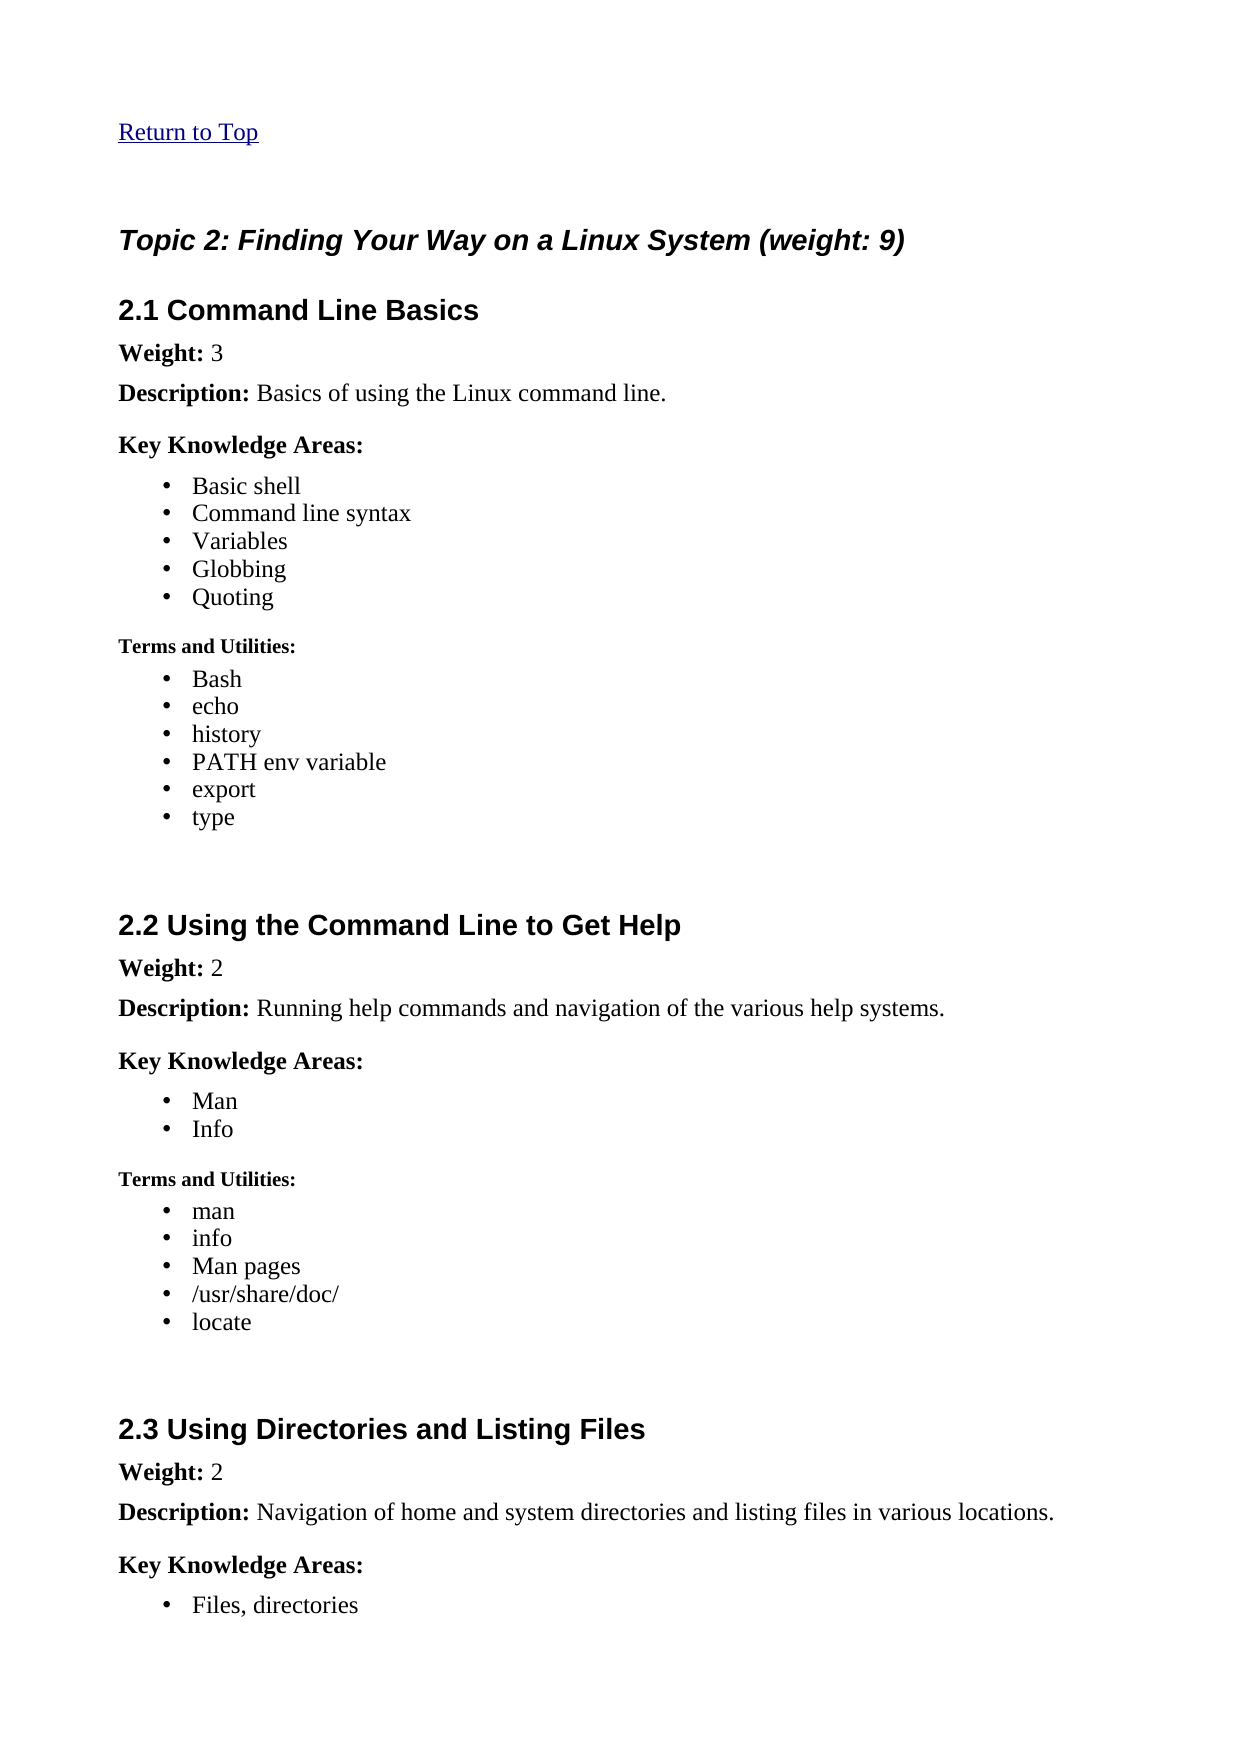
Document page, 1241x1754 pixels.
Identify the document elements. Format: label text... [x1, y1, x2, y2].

text Description: Navigation of home and system directories and listing files in various locations. [118, 1498, 1122, 1526]
list history [162, 720, 1122, 748]
subtitle Key Knowledge Areas: [118, 432, 1122, 459]
list Files, directories [162, 1591, 1122, 1619]
list Command line syntax [162, 499, 1122, 527]
list /usr/share/doc/ [162, 1280, 1122, 1308]
text Description: Basics of using the Linux command line. [118, 379, 1122, 407]
subtitle Terms and Utilities: [118, 1167, 1122, 1191]
subtitle Terms and Utilities: [118, 635, 1122, 658]
list Variables [162, 527, 1122, 555]
list Info [162, 1115, 1122, 1142]
list export [162, 776, 1122, 803]
list Basic shell [162, 472, 1122, 499]
list type [162, 803, 1122, 831]
list Bash [162, 665, 1122, 692]
list echo [162, 692, 1122, 720]
subtitle Key Knowledge Areas: [118, 1047, 1122, 1074]
list Man pages [162, 1252, 1122, 1280]
list PATH env variable [162, 748, 1122, 776]
subtitle Topic 2: Finding Your Way on a Linux System (weight: 9) [118, 223, 1122, 256]
text Weight: 2 [118, 1458, 1122, 1486]
subtitle Key Knowledge Areas: [118, 1551, 1122, 1579]
list locate [162, 1308, 1122, 1335]
list Globbing [162, 555, 1122, 583]
text Weight: 2 [118, 954, 1122, 982]
list man [162, 1197, 1122, 1224]
list Quoting [162, 583, 1122, 610]
text Weight: 3 [118, 339, 1122, 366]
subtitle 2.3 Using Directories and Listing Files [118, 1413, 1122, 1446]
subtitle 2.2 Using the Command Line to Get Help [118, 909, 1122, 941]
list info [162, 1224, 1122, 1252]
list Man [162, 1087, 1122, 1115]
text Return to Top [118, 118, 1122, 146]
subtitle 2.1 Command Line Basics [118, 294, 1122, 326]
text Description: Running help commands and navigation of the various help systems. [118, 994, 1122, 1022]
